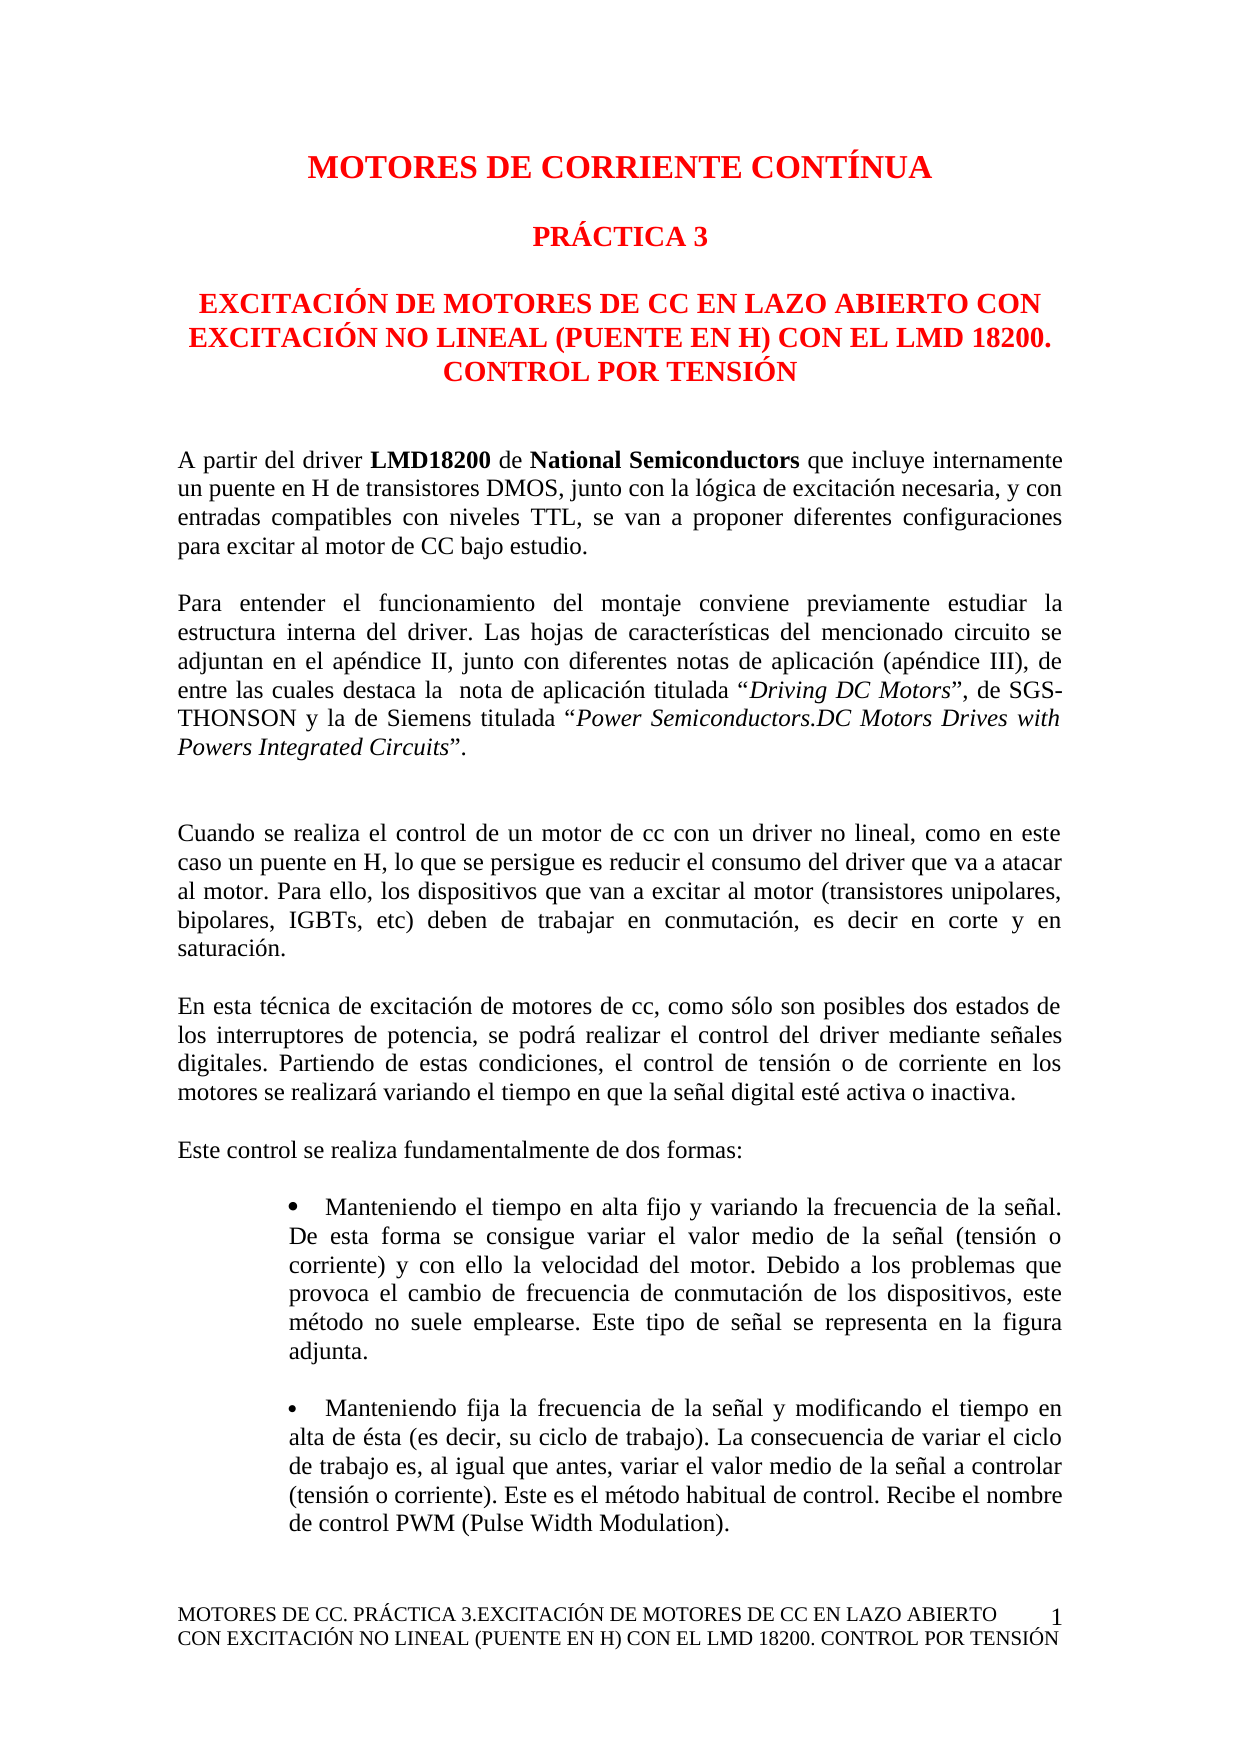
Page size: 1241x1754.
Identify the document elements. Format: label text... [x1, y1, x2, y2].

text PRÁCTICA 3 [177, 219, 1063, 253]
list Manteniendo el tiempo en alta fijo y variando la frecuencia de la señal. De esta forma se consigue variar el valor medio de la señal (tensión o corriente) y con ello la velocidad del motor. Debido a los problemas que provoca el cambio de frecuencia de conmutación de los dispositivos, este método no suele emplearse. Este tipo de señal se representa en la figura adjunta. [288, 1192, 1063, 1365]
text A partir del driver LMD18200 de National Semiconductors que incluye internamente un puente en H de transistores DMOS, junto con la lógica de excitación necesaria, y con entradas compatibles con niveles TTL, se van a proponer diferentes configuraciones para excitar al motor de CC bajo estudio. [177, 445, 1063, 560]
title MOTORES DE CORRIENTE CONTÍNUA [177, 148, 1063, 186]
text EXCITACIÓN DE MOTORES DE CC EN LAZO ABIERTO CON EXCITACIÓN NO LINEAL (PUENTE EN H) CON EL LMD 18200. CONTROL POR TENSIÓN [177, 287, 1063, 387]
text Cuando se realiza el control de un motor de cc con un driver no lineal, como en este caso un puente en H, lo que se persigue es reducir el consumo del driver que va a atacar al motor. Para ello, los dispositivos que van a excitar al motor (transistores unipolares, bipolares, IGBTs, etc) deben de trabajar en conmutación, es decir en corte y en saturación. [177, 818, 1063, 962]
text En esta técnica de excitación de motores de cc, como sólo son posibles dos estados de los interruptores de potencia, se podrá realizar el control del driver mediante señales digitales. Partiendo de estas condiciones, el control de tensión o de corriente en los motores se realizará variando el tiempo en que la señal digital esté activa o inactiva. [177, 991, 1063, 1106]
list Manteniendo fija la frecuencia de la señal y modificando el tiempo en alta de ésta (es decir, su ciclo de trabajo). La consecuencia de variar el ciclo de trabajo es, al igual que antes, variar el valor medio de la señal a controlar (tensión o corriente). Este es el método habitual de control. Recibe el nombre de control PWM (Pulse Width Modulation). [288, 1393, 1063, 1537]
text Para entender el funcionamiento del montaje conviene previamente estudiar la estructura interna del driver. Las hojas de características del mencionado circuito se adjuntan en el apéndice II, junto con diferentes notas de aplicación (apéndice III), de entre las cuales destaca la nota de aplicación titulada “Driving DC Motors”, de SGS-THONSON y la de Siemens titulada “Power Semiconductors.DC Motors Drives with Powers Integrated Circuits”. [177, 588, 1063, 761]
text Este control se realiza fundamentalmente de dos formas: [177, 1135, 1063, 1163]
